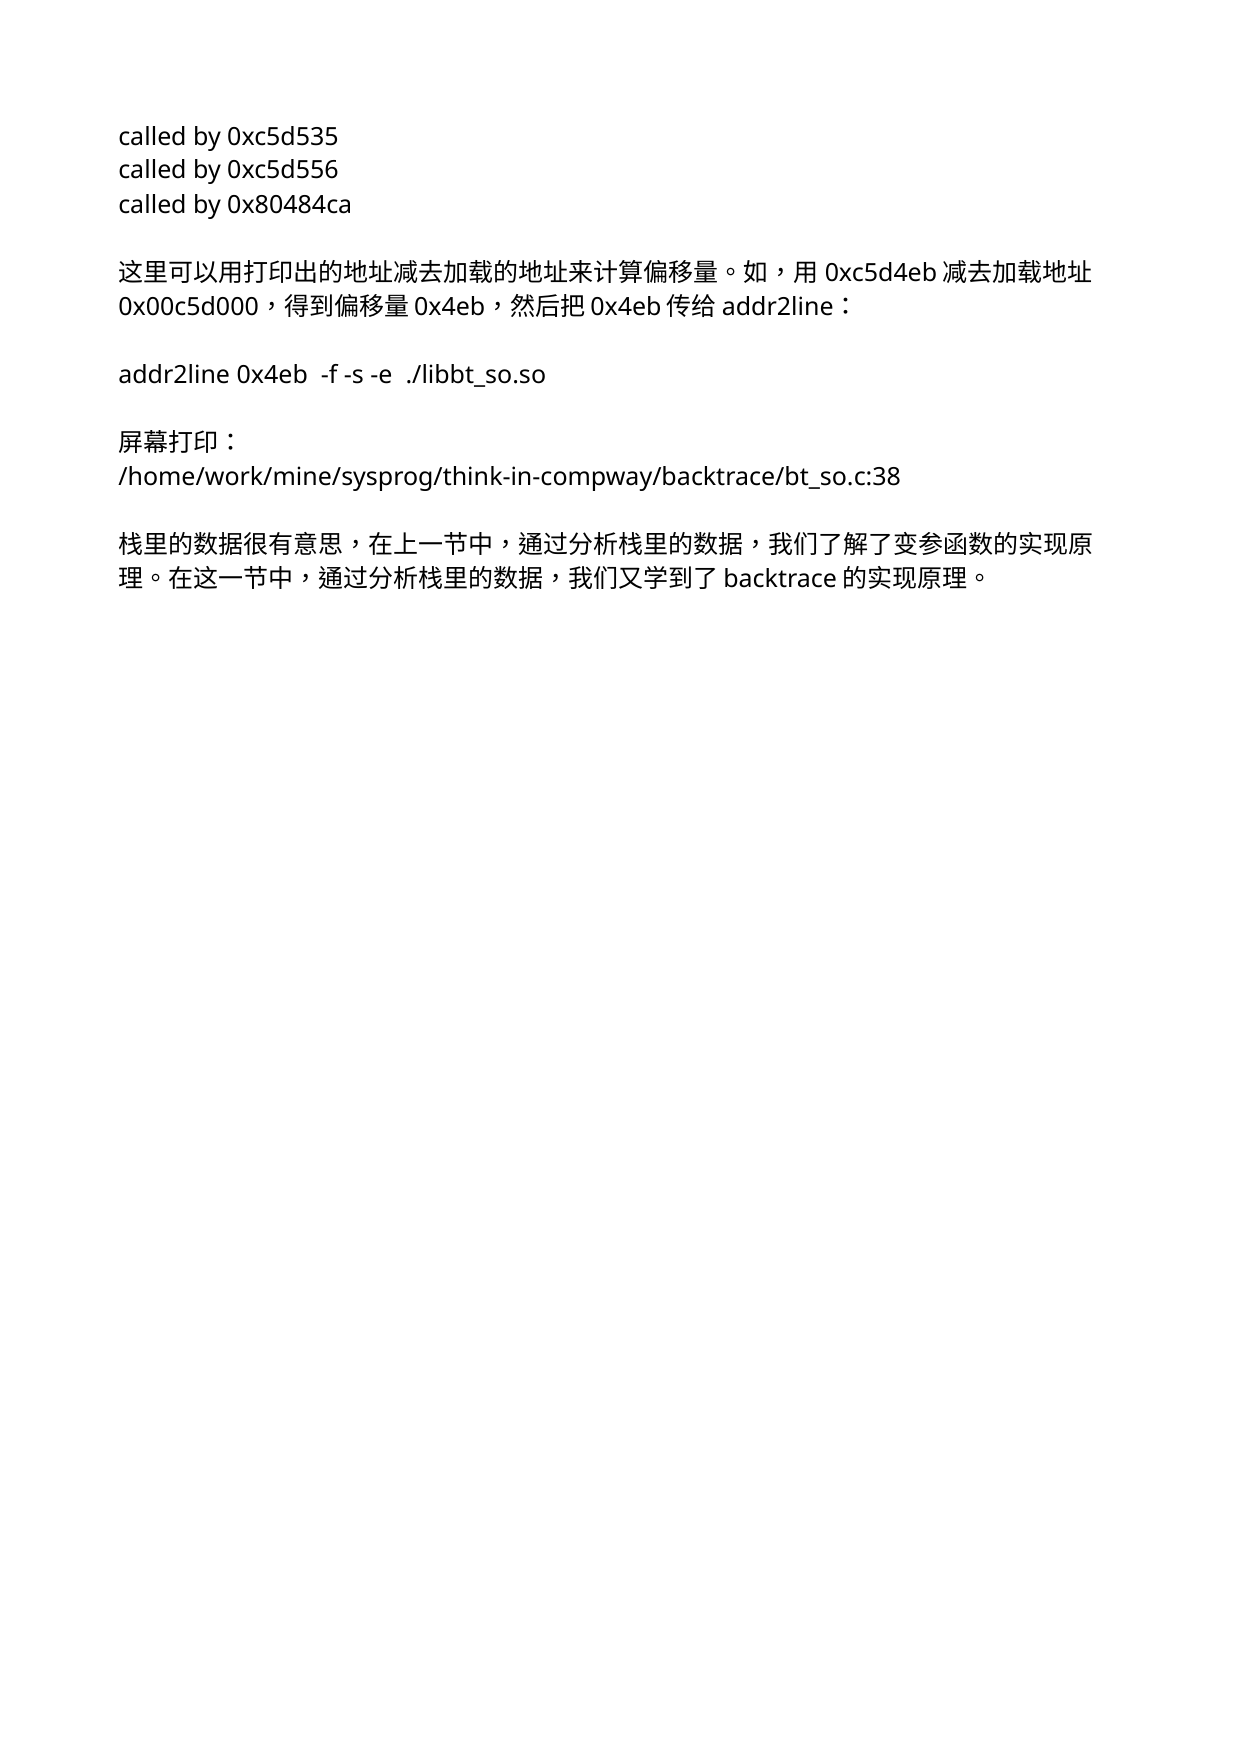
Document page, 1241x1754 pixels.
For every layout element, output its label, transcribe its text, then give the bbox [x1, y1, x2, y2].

text called by 0x80484ca [118, 186, 1122, 220]
text 栈里的数据很有意思，在上一节中，通过分析栈里的数据，我们了解了变参函数的实现原理。在这一节中，通过分析栈里的数据，我们又学到了backtrace的实现原理。 [118, 527, 1122, 595]
text addr2line 0x4eb -f -s -e ./libbt_so.so [118, 357, 1122, 391]
text called by 0xc5d556 [118, 152, 1122, 186]
text called by 0xc5d535 [118, 118, 1122, 152]
text 这里可以用打印出的地址减去加载的地址来计算偏移量。如，用 0xc5d4eb减去加载地址0x00c5d000，得到偏移量0x4eb，然后把0x4eb传给addr2line： [118, 254, 1122, 322]
text /home/work/mine/sysprog/think-in-compway/backtrace/bt_so.c:38 [118, 459, 1122, 493]
text 屏幕打印： [118, 425, 1122, 459]
